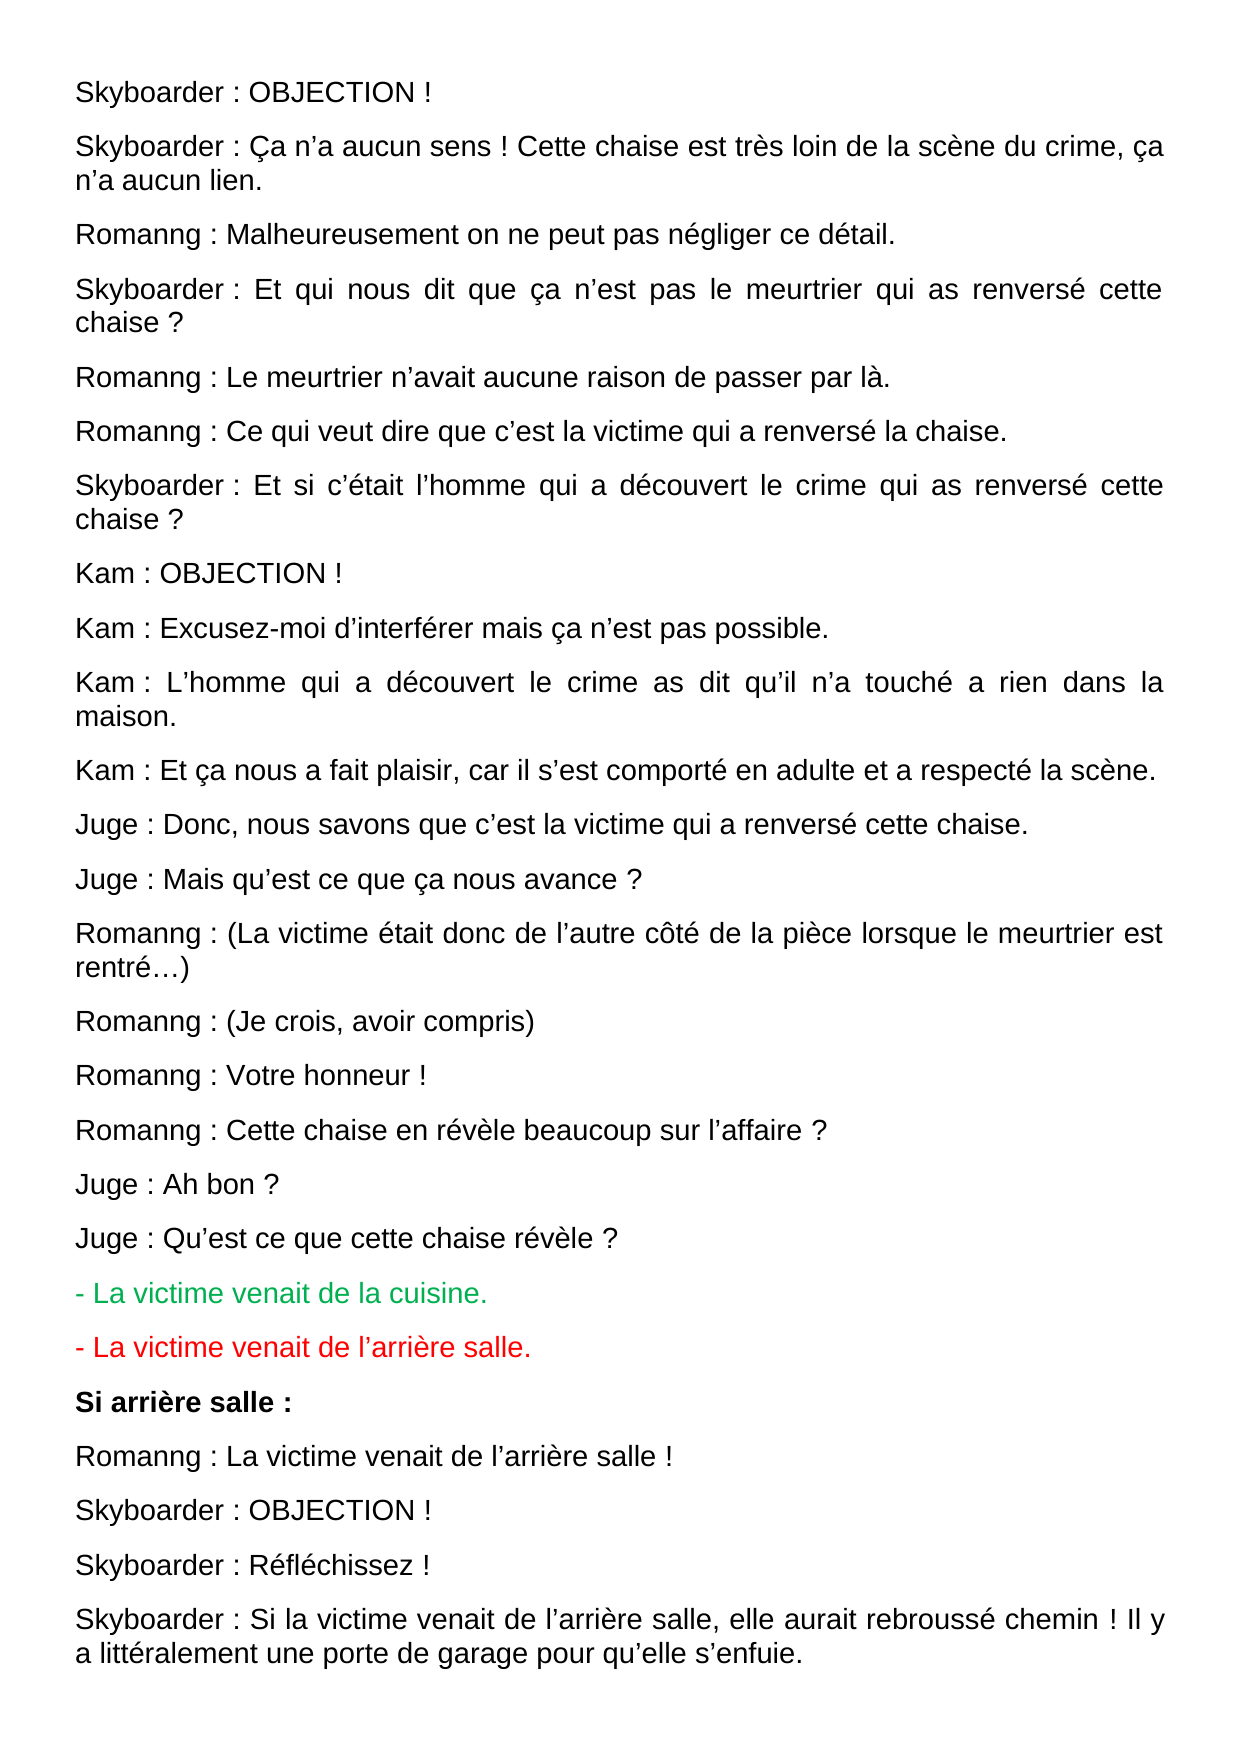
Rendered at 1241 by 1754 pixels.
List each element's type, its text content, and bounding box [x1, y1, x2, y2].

text Skyboarder : Et qui nous dit que ça n’est pas le meurtrier qui as renversé cette chaise ? [75, 272, 1165, 339]
text Romanng : Cette chaise en révèle beaucoup sur l’affaire ? [75, 1113, 1165, 1146]
text Romanng : Malheureusement on ne peut pas négliger ce détail. [75, 217, 1165, 251]
text Kam : Excusez-moi d’interférer mais ça n’est pas possible. [75, 611, 1165, 644]
text Skyboarder : OBJECTION ! [75, 1493, 1165, 1527]
text Skyboarder : OBJECTION ! [75, 75, 1165, 108]
text Kam : OBJECTION ! [75, 556, 1165, 590]
text Romanng : Votre honneur ! [75, 1058, 1165, 1092]
text Juge : Qu’est ce que cette chaise révèle ? [75, 1221, 1165, 1255]
text Kam : Et ça nous a fait plaisir, car il s’est comporté en adulte et a respecté la scène. [75, 753, 1165, 786]
text Romanng : La victime venait de l’arrière salle ! [75, 1439, 1165, 1472]
text - La victime venait de la cuisine. [75, 1276, 1165, 1309]
text Romanng : (La victime était donc de l’autre côté de la pièce lorsque le meurtrier est rentré…) [75, 916, 1165, 983]
text Juge : Ah bon ? [75, 1167, 1165, 1201]
text Si arrière salle : [75, 1384, 1165, 1418]
text Romanng : (Je crois, avoir compris) [75, 1004, 1165, 1037]
text Skyboarder : Si la victime venait de l’arrière salle, elle aurait rebroussé chemin ! Il y a littéralement une porte de garage pour qu’elle s’enfuie. [75, 1602, 1165, 1669]
text Kam : L’homme qui a découvert le crime as dit qu’il n’a touché a rien dans la maison. [75, 665, 1165, 732]
text - La victime venait de l’arrière salle. [75, 1330, 1165, 1364]
text Skyboarder : Réfléchissez ! [75, 1548, 1165, 1581]
text Skyboarder : Et si c’était l’homme qui a découvert le crime qui as renversé cette chaise ? [75, 468, 1165, 535]
text Romanng : Le meurtrier n’avait aucune raison de passer par là. [75, 359, 1165, 393]
text Juge : Donc, nous savons que c’est la victime qui a renversé cette chaise. [75, 807, 1165, 841]
text Skyboarder : Ça n’a aucun sens ! Cette chaise est très loin de la scène du crime, ça n’a aucun lien. [75, 129, 1165, 196]
text Juge : Mais qu’est ce que ça nous avance ? [75, 862, 1165, 895]
text Romanng : Ce qui veut dire que c’est la victime qui a renversé la chaise. [75, 414, 1165, 447]
